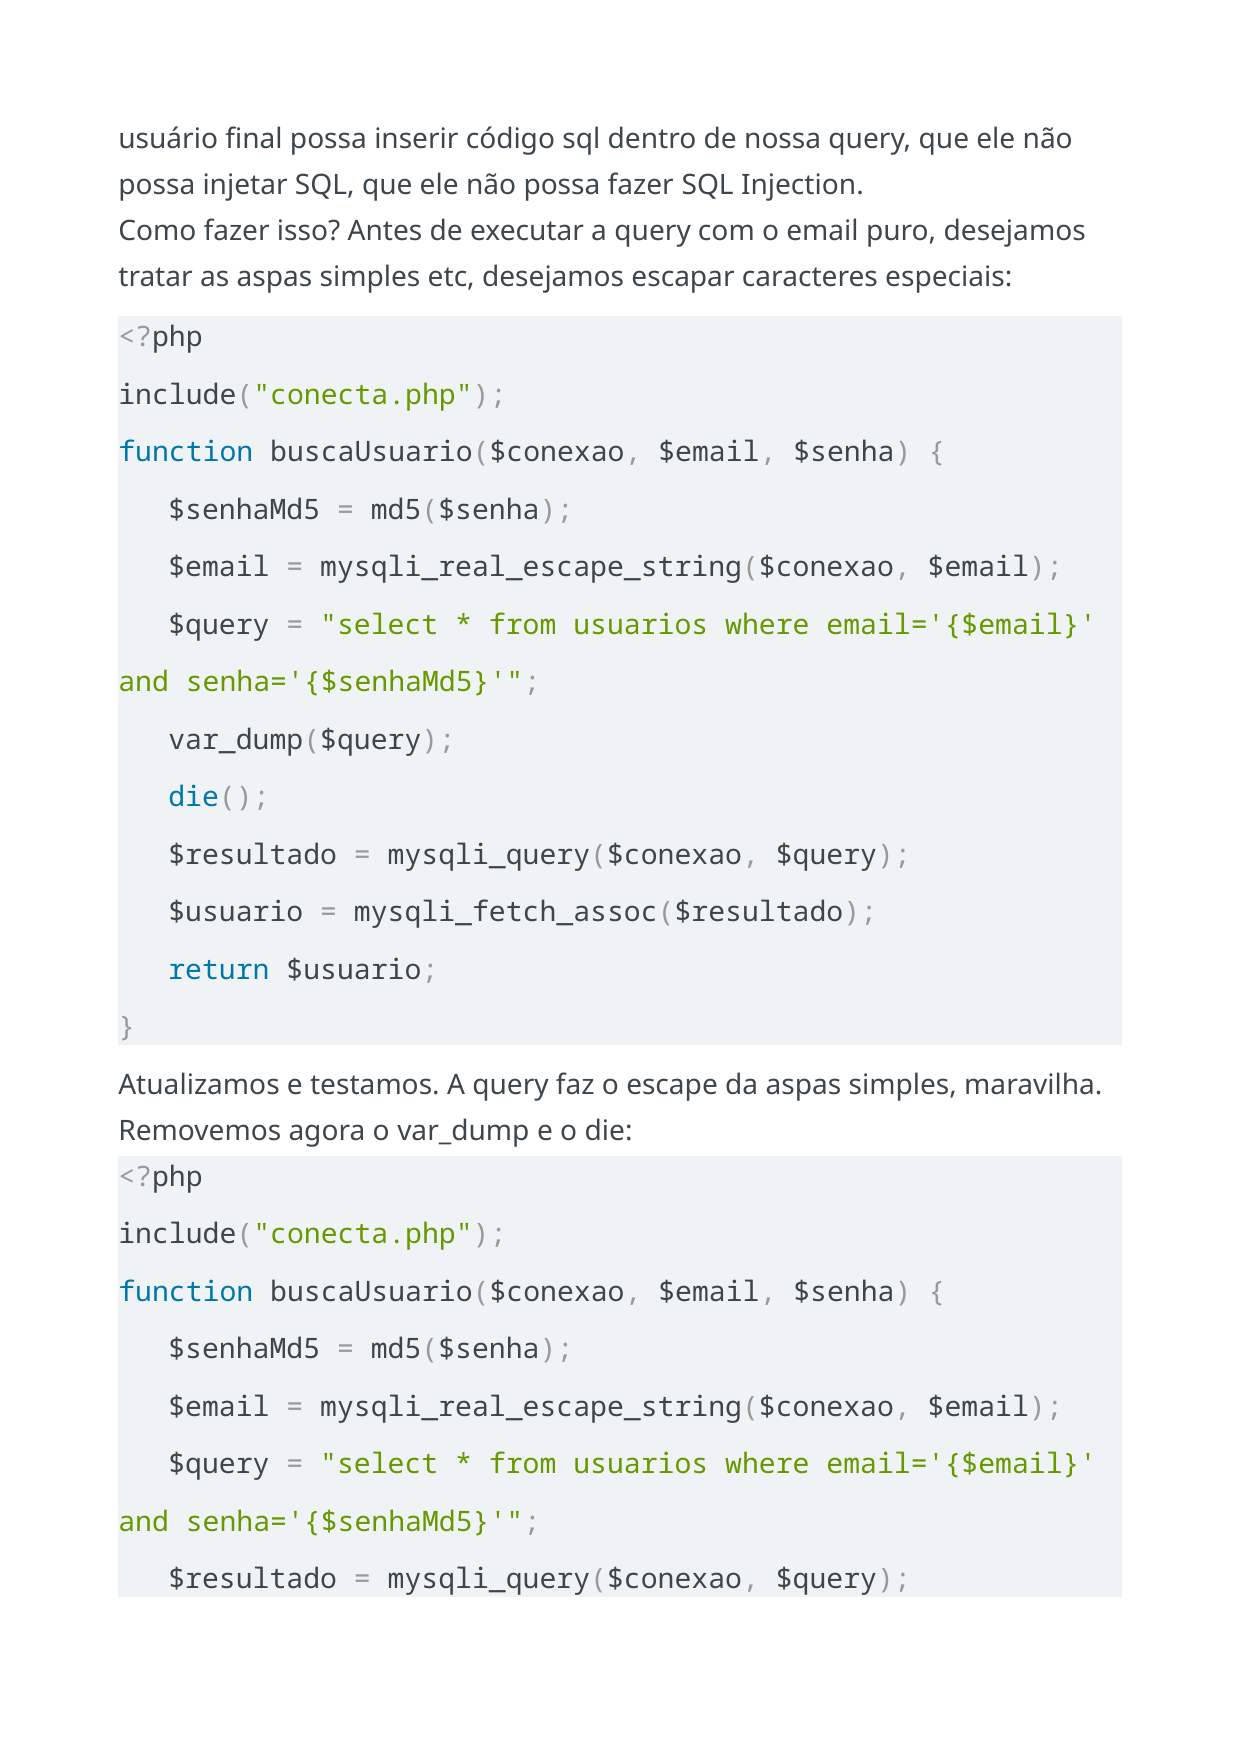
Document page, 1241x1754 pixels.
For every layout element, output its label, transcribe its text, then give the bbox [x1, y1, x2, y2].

text include("conecta.php"); [118, 1213, 1122, 1252]
text $usuario = mysqli_fetch_assoc($resultado); [118, 891, 1122, 930]
text $email = mysqli_real_escape_string($conexao, $email); [118, 546, 1122, 585]
text die(); [118, 776, 1122, 815]
text var_dump($query); [118, 719, 1122, 757]
text $resultado = mysqli_query($conexao, $query); [118, 1558, 1122, 1597]
text $query = "select * from usuarios where email='{$email}' and senha='{$senhaMd5}'"; [118, 1443, 1122, 1539]
text return $usuario; [118, 949, 1122, 987]
text $query = "select * from usuarios where email='{$email}' and senha='{$senhaMd5}'"; [118, 604, 1122, 700]
text Como fazer isso? Antes de executar a query com o email puro, desejamos tratar as aspas simples etc, desejamos escapar caracteres especiais: [118, 210, 1122, 294]
text <?php [118, 316, 1122, 355]
text function buscaUsuario($conexao, $email, $senha) { [118, 1271, 1122, 1309]
text include("conecta.php"); [118, 374, 1122, 412]
text $resultado = mysqli_query($conexao, $query); [118, 834, 1122, 872]
text $senhaMd5 = md5($senha); [118, 1328, 1122, 1367]
text $email = mysqli_real_escape_string($conexao, $email); [118, 1386, 1122, 1424]
text } [118, 1006, 1122, 1045]
text $senhaMd5 = md5($senha); [118, 489, 1122, 527]
text usuário final possa inserir código sql dentro de nossa query, que ele não possa injetar SQL, que ele não possa fazer SQL Injection. [118, 118, 1122, 202]
text function buscaUsuario($conexao, $email, $senha) { [118, 431, 1122, 470]
text <?php [118, 1156, 1122, 1194]
text Atualizamos e testamos. A query faz o escape da aspas simples, maravilha. Removemos agora o var_dump e o die: [118, 1064, 1122, 1148]
